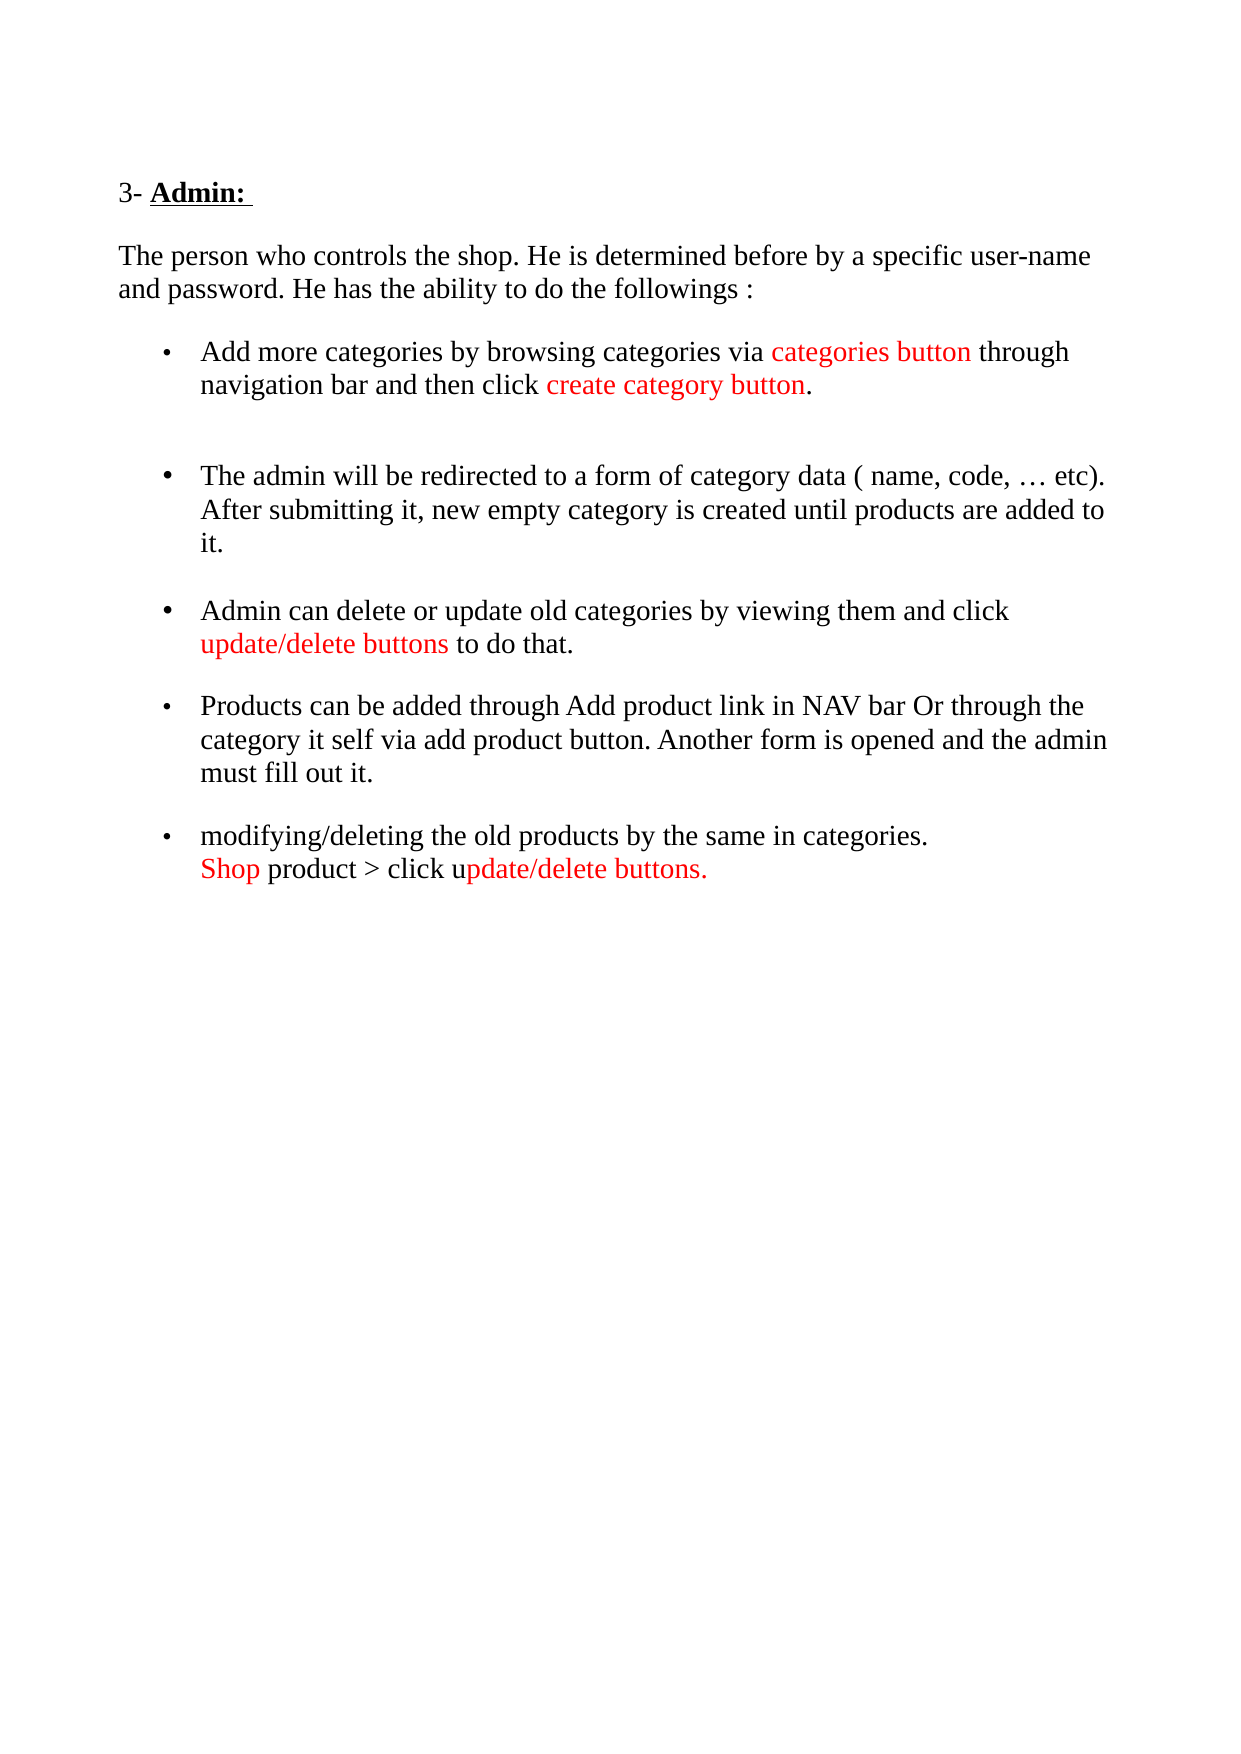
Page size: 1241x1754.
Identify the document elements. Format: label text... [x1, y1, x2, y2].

list The admin will be redirected to a form of category data ( name, code, … etc). After submitting it, new empty category is created until products are added to it. [163, 458, 1122, 559]
list Add more categories by browsing categories via categories button through navigation bar and then click create category button. [163, 334, 1122, 401]
text 3- Admin: [118, 176, 1122, 209]
list Admin can delete or update old categories by viewing them and click update/delete buttons to do that. [163, 593, 1122, 660]
list Shop product > click update/delete buttons. [163, 851, 1122, 885]
list Products can be added through Add product link in NAV bar Or through the category it self via add product button. Another form is opened and the admin must fill out it. [163, 688, 1122, 789]
list modifying/deleting the old products by the same in categories. [163, 818, 1122, 851]
text The person who controls the shop. He is determined before by a specific user-name and password. He has the ability to do the followings : [118, 238, 1122, 305]
